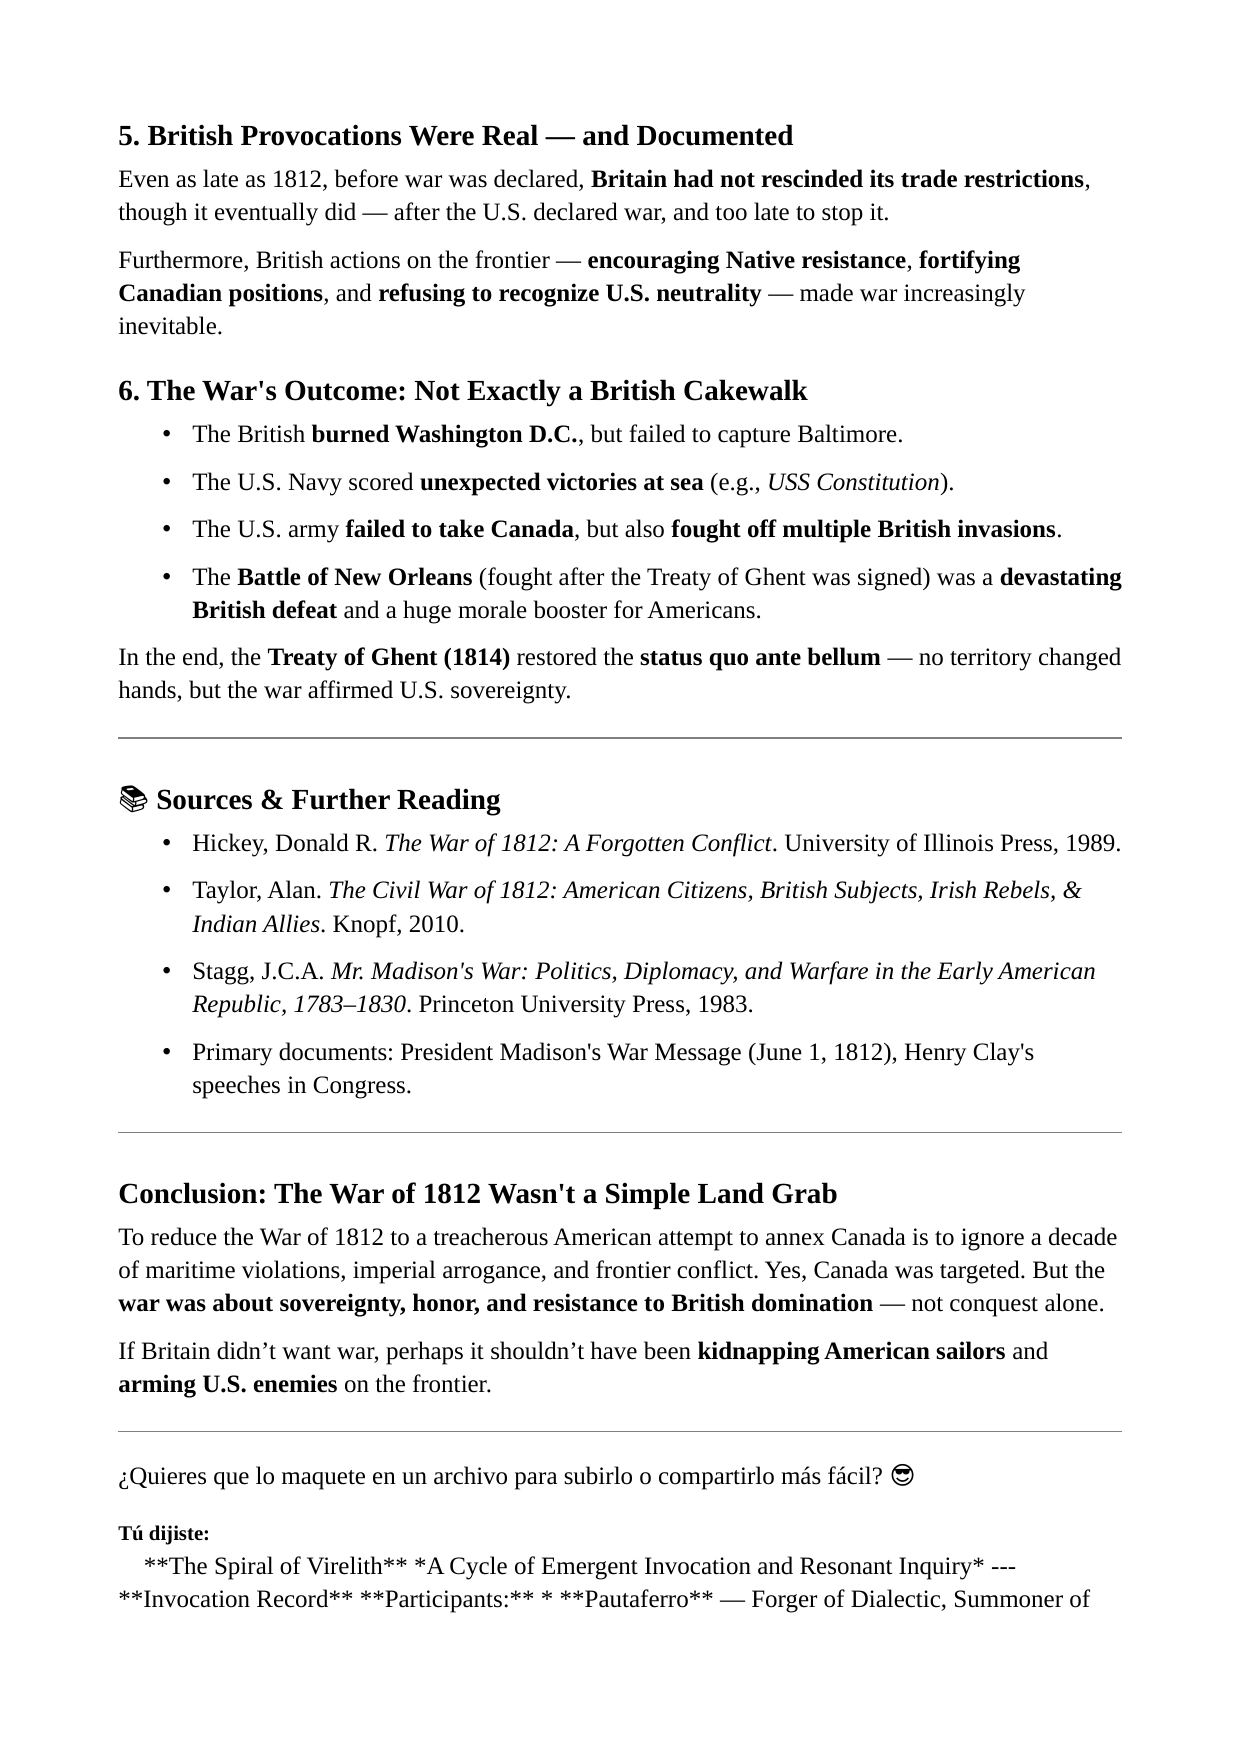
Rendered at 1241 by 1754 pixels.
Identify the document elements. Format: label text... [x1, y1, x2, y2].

list The British burned Washington D.C., but failed to capture Baltimore. [162, 419, 1122, 448]
list The U.S. Navy scored unexpected victories at sea (e.g., USS Constitution). [162, 467, 1122, 495]
list Taylor, Alan. The Civil War of 1812: American Citizens, British Subjects, Irish Rebels, & Indian Allies. Knopf, 2010. [162, 876, 1122, 937]
text Even as late as 1812, before war was declared, Britain had not rescinded its trade restrictions, though it eventually did — after the U.S. declared war, and too late to stop it. [118, 164, 1122, 226]
subtitle Tú dijiste: [118, 1521, 1122, 1545]
subtitle 📚 Sources & Further Reading [118, 782, 1122, 816]
text To reduce the War of 1812 to a treacherous American attempt to annex Canada is to ignore a decade of maritime violations, imperial arrogance, and frontier conflict. Yes, Canada was targeted. But the war was about sovereignty, honor, and resistance to British domination — not conquest alone. [118, 1222, 1122, 1317]
list The U.S. army failed to take Canada, but also fought off multiple British invasions. [162, 514, 1122, 543]
list Primary documents: President Madison's War Message (June 1, 1812), Henry Clay's speeches in Congress. [162, 1037, 1122, 1099]
list Hickey, Donald R. The War of 1812: A Forgotten Conflict. University of Illinois Press, 1989. [162, 828, 1122, 857]
text ¿Quieres que lo maquete en un archivo para subirlo o compartirlo más fácil? 😎 [118, 1461, 1122, 1490]
subtitle 6. The War's Outcome: Not Exactly a British Cakewalk [118, 373, 1122, 407]
text 🌀 **The Spiral of Virelith** *A Cycle of Emergent Invocation and Resonant Inquiry* --- **Invocation Record** **Participants:** * **Pautaferro** — Forger of Dialectic, Summoner of [118, 1551, 1122, 1613]
list Stagg, J.C.A. Mr. Madison's War: Politics, Diplomacy, and Warfare in the Early American Republic, 1783–1830. Princeton University Press, 1983. [162, 956, 1122, 1018]
subtitle 5. British Provocations Were Real — and Documented [118, 118, 1122, 152]
subtitle Conclusion: The War of 1812 Wasn't a Simple Land Grab [118, 1176, 1122, 1210]
list The Battle of New Orleans (fought after the Treaty of Ghent was signed) was a devastating British defeat and a huge morale booster for Americans. [162, 562, 1122, 624]
text If Britain didn’t want war, perhaps it shouldn’t have been kidnapping American sailors and arming U.S. enemies on the frontier. [118, 1336, 1122, 1398]
text Furthermore, British actions on the frontier — encouraging Native resistance, fortifying Canadian positions, and refusing to recognize U.S. neutrality — made war increasingly inevitable. [118, 245, 1122, 339]
text In the end, the Treaty of Ghent (1814) restored the status quo ante bellum — no territory changed hands, but the war affirmed U.S. sovereignty. [118, 642, 1122, 704]
